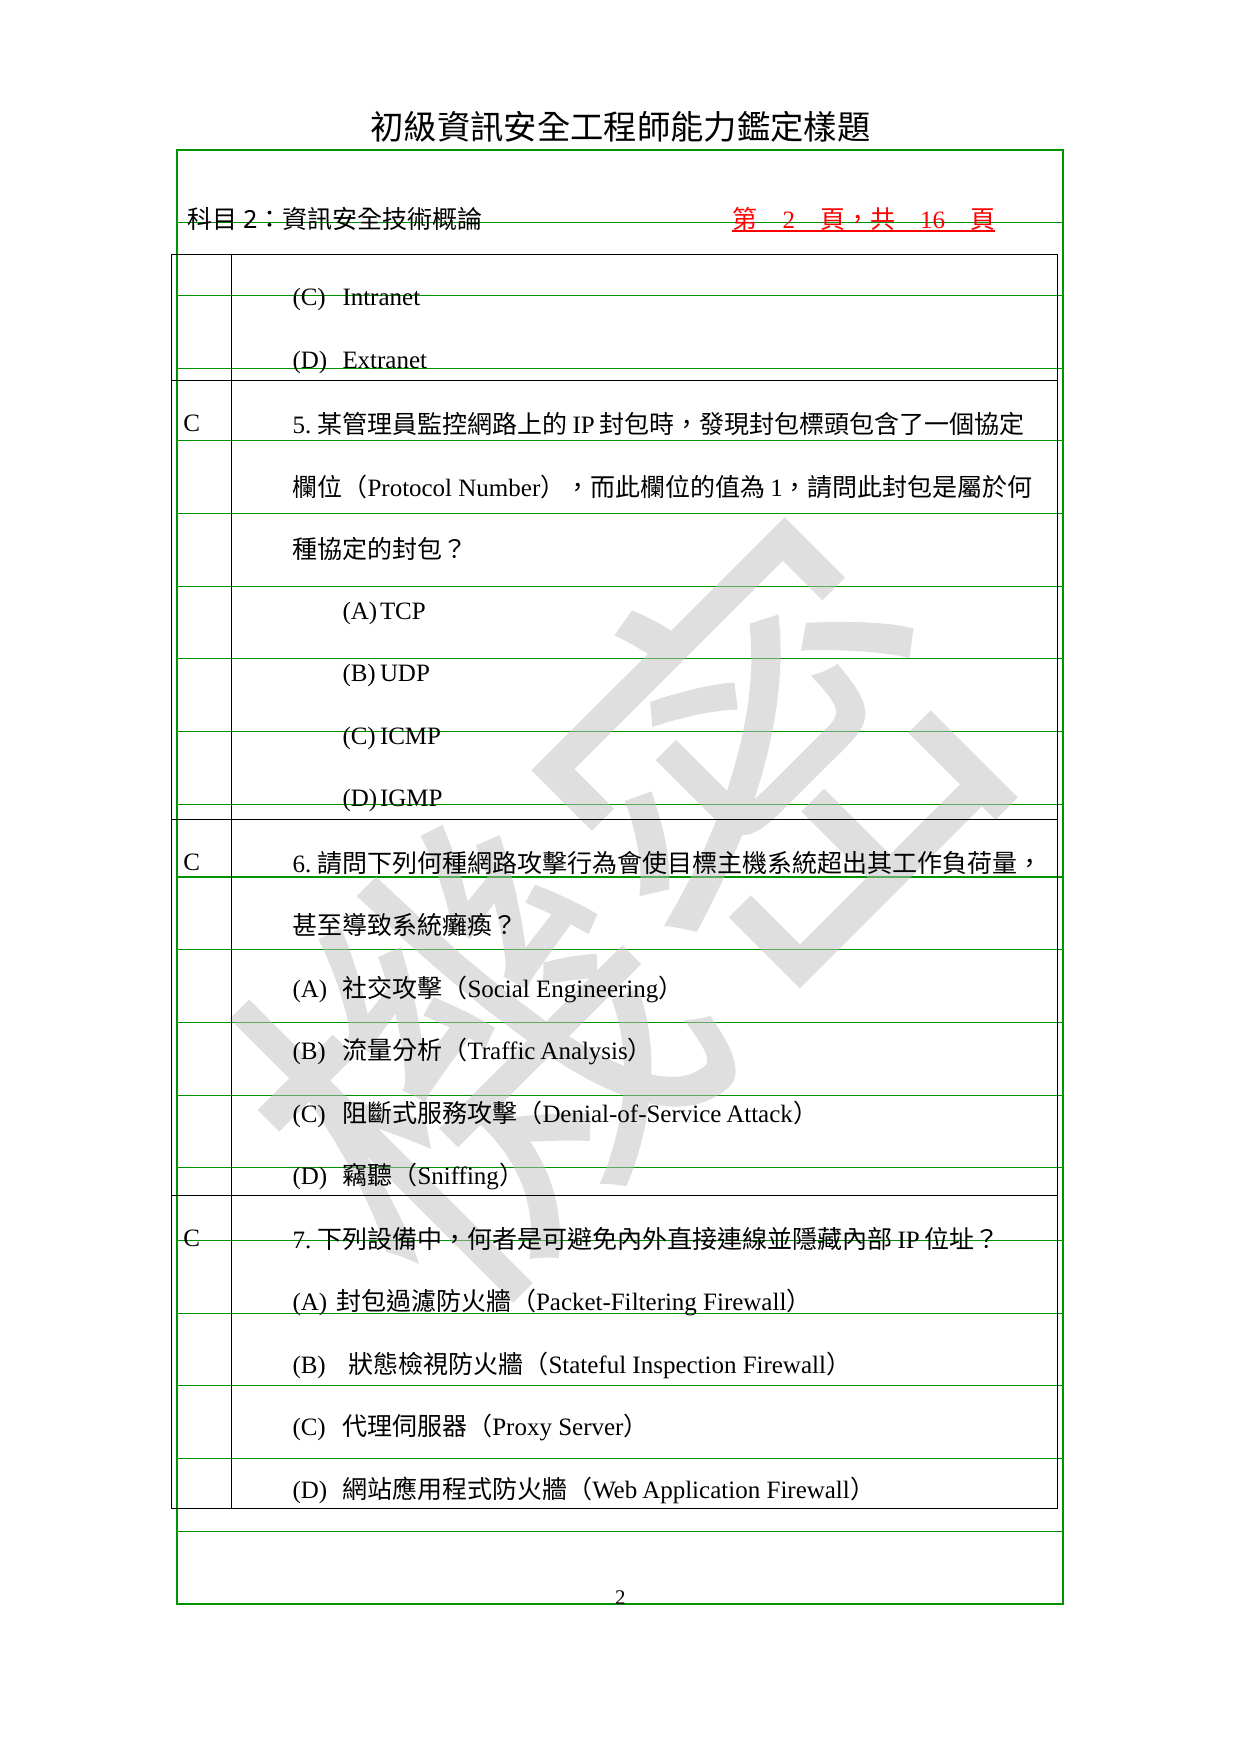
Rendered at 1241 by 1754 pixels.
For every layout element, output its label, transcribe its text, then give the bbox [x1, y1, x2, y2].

table_cell 請問下列何種網路攻擊行為會使目標主機系統超出其工作負荷量，甚至導致系統癱瘓？ 社交攻擊（Social Engineering） 流量分析（Traffic Analysis） 阻斷式服務攻擊（Denial-of-Service Attack） 竊聽（Sniffing） [661, 820, 715, 876]
table_cell [178, 1096, 231, 1167]
table_cell 請問下列何種網路攻擊行為會使目標主機系統超出其工作負荷量，甚至導致系統癱瘓？ 社交攻擊（Social Engineering） 流量分析（Traffic Analysis） 阻斷式服務攻擊（Denial-of-Service Attack） 竊聽（Sniffing） [232, 950, 347, 1022]
table_cell 請問下列何種網路攻擊行為會使目標主機系統超出其工作負荷量，甚至導致系統癱瘓？ 社交攻擊（Social Engineering） 流量分析（Traffic Analysis） 阻斷式服務攻擊（Denial-of-Service Attack） 竊聽（Sniffing） [635, 1096, 1057, 1167]
table_cell 請問下列何種網路攻擊行為會使目標主機系統超出其工作負荷量，甚至導致系統癱瘓？ 社交攻擊（Social Engineering） 流量分析（Traffic Analysis） 阻斷式服務攻擊（Denial-of-Service Attack） 竊聽（Sniffing） [430, 1023, 526, 1095]
table_cell 請問下列何種網路攻擊行為會使目標主機系統超出其工作負荷量，甚至導致系統癱瘓？ 社交攻擊（Social Engineering） 流量分析（Traffic Analysis） 阻斷式服務攻擊（Denial-of-Service Attack） 竊聽（Sniffing） [726, 820, 864, 876]
table_cell [178, 659, 231, 731]
table_cell 下列設備中，何者是可避免內外直接連線並隱藏內部IP位址？ 封包過濾防火牆（Packet-Filtering Firewall） 狀態檢視防火牆（Stateful Inspection Firewall） 代理伺服器（Proxy Server） 網站應用程式防火牆（Web Application Firewall） [556, 1196, 1057, 1240]
table_cell 請問下列何種網路攻擊行為會使目標主機系統超出其工作負荷量，甚至導致系統癱瘓？ 社交攻擊（Social Engineering） 流量分析（Traffic Analysis） 阻斷式服務攻擊（Denial-of-Service Attack） 竊聽（Sniffing） [648, 1023, 707, 1076]
table_cell 請問下列何種網路攻擊行為會使目標主機系統超出其工作負荷量，甚至導致系統癱瘓？ 社交攻擊（Social Engineering） 流量分析（Traffic Analysis） 阻斷式服務攻擊（Denial-of-Service Attack） 竊聽（Sniffing） [546, 1168, 1057, 1194]
table_cell 某管理員監控網路上的IP封包時，發現封包標頭包含了一個協定欄位（Protocol Number），而此欄位的值為1，請問此封包是屬於何種協定的封包？ TCP UDP ICMP IGMP [232, 514, 1057, 586]
table_cell [178, 878, 231, 949]
table_cell 下列設備中，何者是可避免內外直接連線並隱藏內部IP位址？ 封包過濾防火牆（Packet-Filtering Firewall） 狀態檢視防火牆（Stateful Inspection Firewall） 代理伺服器（Proxy Server） 網站應用程式防火牆（Web Application Firewall） [232, 1196, 381, 1240]
table_cell C [178, 820, 231, 876]
table_cell [178, 950, 231, 1022]
table_cell 公司對外的網站放置於下列何處？ DMZ（Demilitarized Zone） Internet Intranet Extranet [232, 369, 1057, 380]
table_cell 請問下列何種網路攻擊行為會使目標主機系統超出其工作負荷量，甚至導致系統癱瘓？ 社交攻擊（Social Engineering） 流量分析（Traffic Analysis） 阻斷式服務攻擊（Denial-of-Service Attack） 竊聽（Sniffing） [503, 1096, 622, 1167]
table_cell [178, 1168, 231, 1194]
table_cell C [178, 1459, 231, 1508]
table_cell 某管理員監控網路上的IP封包時，發現封包標頭包含了一個協定欄位（Protocol Number），而此欄位的值為1，請問此封包是屬於何種協定的封包？ TCP UDP ICMP IGMP [756, 732, 821, 796]
table_cell 某管理員監控網路上的IP封包時，發現封包標頭包含了一個協定欄位（Protocol Number），而此欄位的值為1，請問此封包是屬於何種協定的封包？ TCP UDP ICMP IGMP [687, 587, 1057, 658]
table_cell C [178, 1241, 231, 1313]
table_cell [178, 732, 231, 804]
table_cell [178, 441, 231, 513]
table_cell 請問下列何種網路攻擊行為會使目標主機系統超出其工作負荷量，甚至導致系統癱瘓？ 社交攻擊（Social Engineering） 流量分析（Traffic Analysis） 阻斷式服務攻擊（Denial-of-Service Attack） 竊聽（Sniffing） [403, 950, 501, 1022]
table_cell 請問下列何種網路攻擊行為會使目標主機系統超出其工作負荷量，甚至導致系統癱瘓？ 社交攻擊（Social Engineering） 流量分析（Traffic Analysis） 阻斷式服務攻擊（Denial-of-Service Attack） 竊聽（Sniffing） [274, 1023, 409, 1095]
table_cell C [178, 1314, 231, 1385]
table_cell 公司對外的網站放置於下列何處？ DMZ（Demilitarized Zone） Internet Intranet Extranet [232, 296, 1057, 368]
table_cell C [178, 381, 231, 440]
table_cell 請問下列何種網路攻擊行為會使目標主機系統超出其工作負荷量，甚至導致系統癱瘓？ 社交攻擊（Social Engineering） 流量分析（Traffic Analysis） 阻斷式服務攻擊（Denial-of-Service Attack） 竊聽（Sniffing） [232, 1023, 288, 1095]
table_cell 某管理員監控網路上的IP封包時，發現封包標頭包含了一個協定欄位（Protocol Number），而此欄位的值為1，請問此封包是屬於何種協定的封包？ TCP UDP ICMP IGMP [232, 441, 1057, 513]
table_cell C [178, 1386, 231, 1458]
table_cell [178, 587, 231, 658]
table_cell C [172, 1196, 176, 1508]
table_cell 某管理員監控網路上的IP封包時，發現封包標頭包含了一個協定欄位（Protocol Number），而此欄位的值為1，請問此封包是屬於何種協定的封包？ TCP UDP ICMP IGMP [773, 659, 1057, 731]
table_cell [178, 514, 231, 586]
table_cell 請問下列何種網路攻擊行為會使目標主機系統超出其工作負荷量，甚至導致系統癱瘓？ 社交攻擊（Social Engineering） 流量分析（Traffic Analysis） 阻斷式服務攻擊（Denial-of-Service Attack） 竊聽（Sniffing） [379, 878, 503, 949]
table_cell C [178, 1196, 231, 1240]
table_cell 某管理員監控網路上的IP封包時，發現封包標頭包含了一個協定欄位（Protocol Number），而此欄位的值為1，請問此封包是屬於何種協定的封包？ TCP UDP ICMP IGMP [232, 381, 1057, 440]
table_cell [178, 1023, 231, 1095]
table_cell 某管理員監控網路上的IP封包時，發現封包標頭包含了一個協定欄位（Protocol Number），而此欄位的值為1，請問此封包是屬於何種協定的封包？ TCP UDP ICMP IGMP [232, 805, 578, 818]
table_cell 請問下列何種網路攻擊行為會使目標主機系統超出其工作負荷量，甚至導致系統癱瘓？ 社交攻擊（Social Engineering） 流量分析（Traffic Analysis） 阻斷式服務攻擊（Denial-of-Service Attack） 竊聽（Sniffing） [841, 878, 1057, 949]
table_cell [172, 381, 176, 818]
table_cell 請問下列何種網路攻擊行為會使目標主機系統超出其工作負荷量，甚至導致系統癱瘓？ 社交攻擊（Social Engineering） 流量分析（Traffic Analysis） 阻斷式服務攻擊（Denial-of-Service Attack） 竊聽（Sniffing） [381, 1096, 513, 1167]
table_cell [178, 255, 231, 295]
table_cell 請問下列何種網路攻擊行為會使目標主機系統超出其工作負荷量，甚至導致系統癱瘓？ 社交攻擊（Social Engineering） 流量分析（Traffic Analysis） 阻斷式服務攻擊（Denial-of-Service Attack） 竊聽（Sniffing） [232, 878, 413, 949]
table_cell 請問下列何種網路攻擊行為會使目標主機系統超出其工作負荷量，甚至導致系統癱瘓？ 社交攻擊（Social Engineering） 流量分析（Traffic Analysis） 阻斷式服務攻擊（Denial-of-Service Attack） 竊聽（Sniffing） [232, 1168, 362, 1194]
table_cell [172, 820, 176, 1194]
table_cell 請問下列何種網路攻擊行為會使目標主機系統超出其工作負荷量，甚至導致系統癱瘓？ 社交攻擊（Social Engineering） 流量分析（Traffic Analysis） 阻斷式服務攻擊（Denial-of-Service Attack） 竊聽（Sniffing） [513, 878, 865, 949]
table_cell 某管理員監控網路上的IP封包時，發現封包標頭包含了一個協定欄位（Protocol Number），而此欄位的值為1，請問此封包是屬於何種協定的封包？ TCP UDP ICMP IGMP [232, 659, 641, 731]
table_cell 請問下列何種網路攻擊行為會使目標主機系統超出其工作負荷量，甚至導致系統癱瘓？ 社交攻擊（Social Engineering） 流量分析（Traffic Analysis） 阻斷式服務攻擊（Denial-of-Service Attack） 竊聽（Sniffing） [621, 950, 1057, 1022]
table_cell [178, 369, 231, 380]
table_cell 請問下列何種網路攻擊行為會使目標主機系統超出其工作負荷量，甚至導致系統癱瘓？ 社交攻擊（Social Engineering） 流量分析（Traffic Analysis） 阻斷式服務攻擊（Denial-of-Service Attack） 竊聽（Sniffing） [421, 1168, 524, 1194]
table_cell [172, 255, 176, 380]
table_cell 下列設備中，何者是可避免內外直接連線並隱藏內部IP位址？ 封包過濾防火牆（Packet-Filtering Firewall） 狀態檢視防火牆（Stateful Inspection Firewall） 代理伺服器（Proxy Server） 網站應用程式防火牆（Web Application Firewall） [232, 1386, 1057, 1458]
table_cell 請問下列何種網路攻擊行為會使目標主機系統超出其工作負荷量，甚至導致系統癱瘓？ 社交攻擊（Social Engineering） 流量分析（Traffic Analysis） 阻斷式服務攻擊（Denial-of-Service Attack） 竊聽（Sniffing） [515, 965, 587, 1020]
table_cell 請問下列何種網路攻擊行為會使目標主機系統超出其工作負荷量，甚至導致系統癱瘓？ 社交攻擊（Social Engineering） 流量分析（Traffic Analysis） 阻斷式服務攻擊（Denial-of-Service Attack） 竊聽（Sniffing） [716, 1023, 1057, 1095]
table_cell [178, 805, 231, 818]
table_cell [178, 296, 231, 368]
table_cell 請問下列何種網路攻擊行為會使目標主機系統超出其工作負荷量，甚至導致系統癱瘓？ 社交攻擊（Social Engineering） 流量分析（Traffic Analysis） 阻斷式服務攻擊（Denial-of-Service Attack） 竊聽（Sniffing） [232, 820, 640, 876]
table_cell 某管理員監控網路上的IP封包時，發現封包標頭包含了一個協定欄位（Protocol Number），而此欄位的值為1，請問此封包是屬於何種協定的封包？ TCP UDP ICMP IGMP [790, 732, 959, 804]
table_cell 請問下列何種網路攻擊行為會使目標主機系統超出其工作負荷量，甚至導致系統癱瘓？ 社交攻擊（Social Engineering） 流量分析（Traffic Analysis） 阻斷式服務攻擊（Denial-of-Service Attack） 竊聽（Sniffing） [512, 1057, 619, 1095]
table_cell 某管理員監控網路上的IP封包時，發現封包標頭包含了一個協定欄位（Protocol Number），而此欄位的值為1，請問此封包是屬於何種協定的封包？ TCP UDP ICMP IGMP [576, 732, 742, 804]
table_cell 某管理員監控網路上的IP封包時，發現封包標頭包含了一個協定欄位（Protocol Number），而此欄位的值為1，請問此封包是屬於何種協定的封包？ TCP UDP ICMP IGMP [232, 732, 568, 804]
table_cell 某管理員監控網路上的IP封包時，發現封包標頭包含了一個協定欄位（Protocol Number），而此欄位的值為1，請問此封包是屬於何種協定的封包？ TCP UDP ICMP IGMP [614, 659, 751, 731]
table_cell 下列設備中，何者是可避免內外直接連線並隱藏內部IP位址？ 封包過濾防火牆（Packet-Filtering Firewall） 狀態檢視防火牆（Stateful Inspection Firewall） 代理伺服器（Proxy Server） 網站應用程式防火牆（Web Application Firewall） [232, 1314, 1057, 1385]
table_cell 下列設備中，何者是可避免內外直接連線並隱藏內部IP位址？ 封包過濾防火牆（Packet-Filtering Firewall） 狀態檢視防火牆（Stateful Inspection Firewall） 代理伺服器（Proxy Server） 網站應用程式防火牆（Web Application Firewall） [232, 1241, 1057, 1313]
table_cell 某管理員監控網路上的IP封包時，發現封包標頭包含了一個協定欄位（Protocol Number），而此欄位的值為1，請問此封包是屬於何種協定的封包？ TCP UDP ICMP IGMP [232, 587, 713, 658]
table_cell 請問下列何種網路攻擊行為會使目標主機系統超出其工作負荷量，甚至導致系統癱瘓？ 社交攻擊（Social Engineering） 流量分析（Traffic Analysis） 阻斷式服務攻擊（Denial-of-Service Attack） 竊聽（Sniffing） [458, 950, 519, 996]
table_cell 公司對外的網站放置於下列何處？ DMZ（Demilitarized Zone） Internet Intranet Extranet [232, 255, 1057, 295]
table_cell 請問下列何種網路攻擊行為會使目標主機系統超出其工作負荷量，甚至導致系統癱瘓？ 社交攻擊（Social Engineering） 流量分析（Traffic Analysis） 阻斷式服務攻擊（Denial-of-Service Attack） 竊聽（Sniffing） [232, 1096, 347, 1167]
table_cell 請問下列何種網路攻擊行為會使目標主機系統超出其工作負荷量，甚至導致系統癱瘓？ 社交攻擊（Social Engineering） 流量分析（Traffic Analysis） 阻斷式服務攻擊（Denial-of-Service Attack） 竊聽（Sniffing） [914, 820, 1057, 876]
table_cell 下列設備中，何者是可避免內外直接連線並隱藏內部IP位址？ 封包過濾防火牆（Packet-Filtering Firewall） 狀態檢視防火牆（Stateful Inspection Firewall） 代理伺服器（Proxy Server） 網站應用程式防火牆（Web Application Firewall） [447, 1196, 531, 1240]
table_cell 某管理員監控網路上的IP封包時，發現封包標頭包含了一個協定欄位（Protocol Number），而此欄位的值為1，請問此封包是屬於何種協定的封包？ TCP UDP ICMP IGMP [954, 732, 1057, 804]
table_cell 下列設備中，何者是可避免內外直接連線並隱藏內部IP位址？ 封包過濾防火牆（Packet-Filtering Firewall） 狀態檢視防火牆（Stateful Inspection Firewall） 代理伺服器（Proxy Server） 網站應用程式防火牆（Web Application Firewall） [232, 1459, 1057, 1508]
